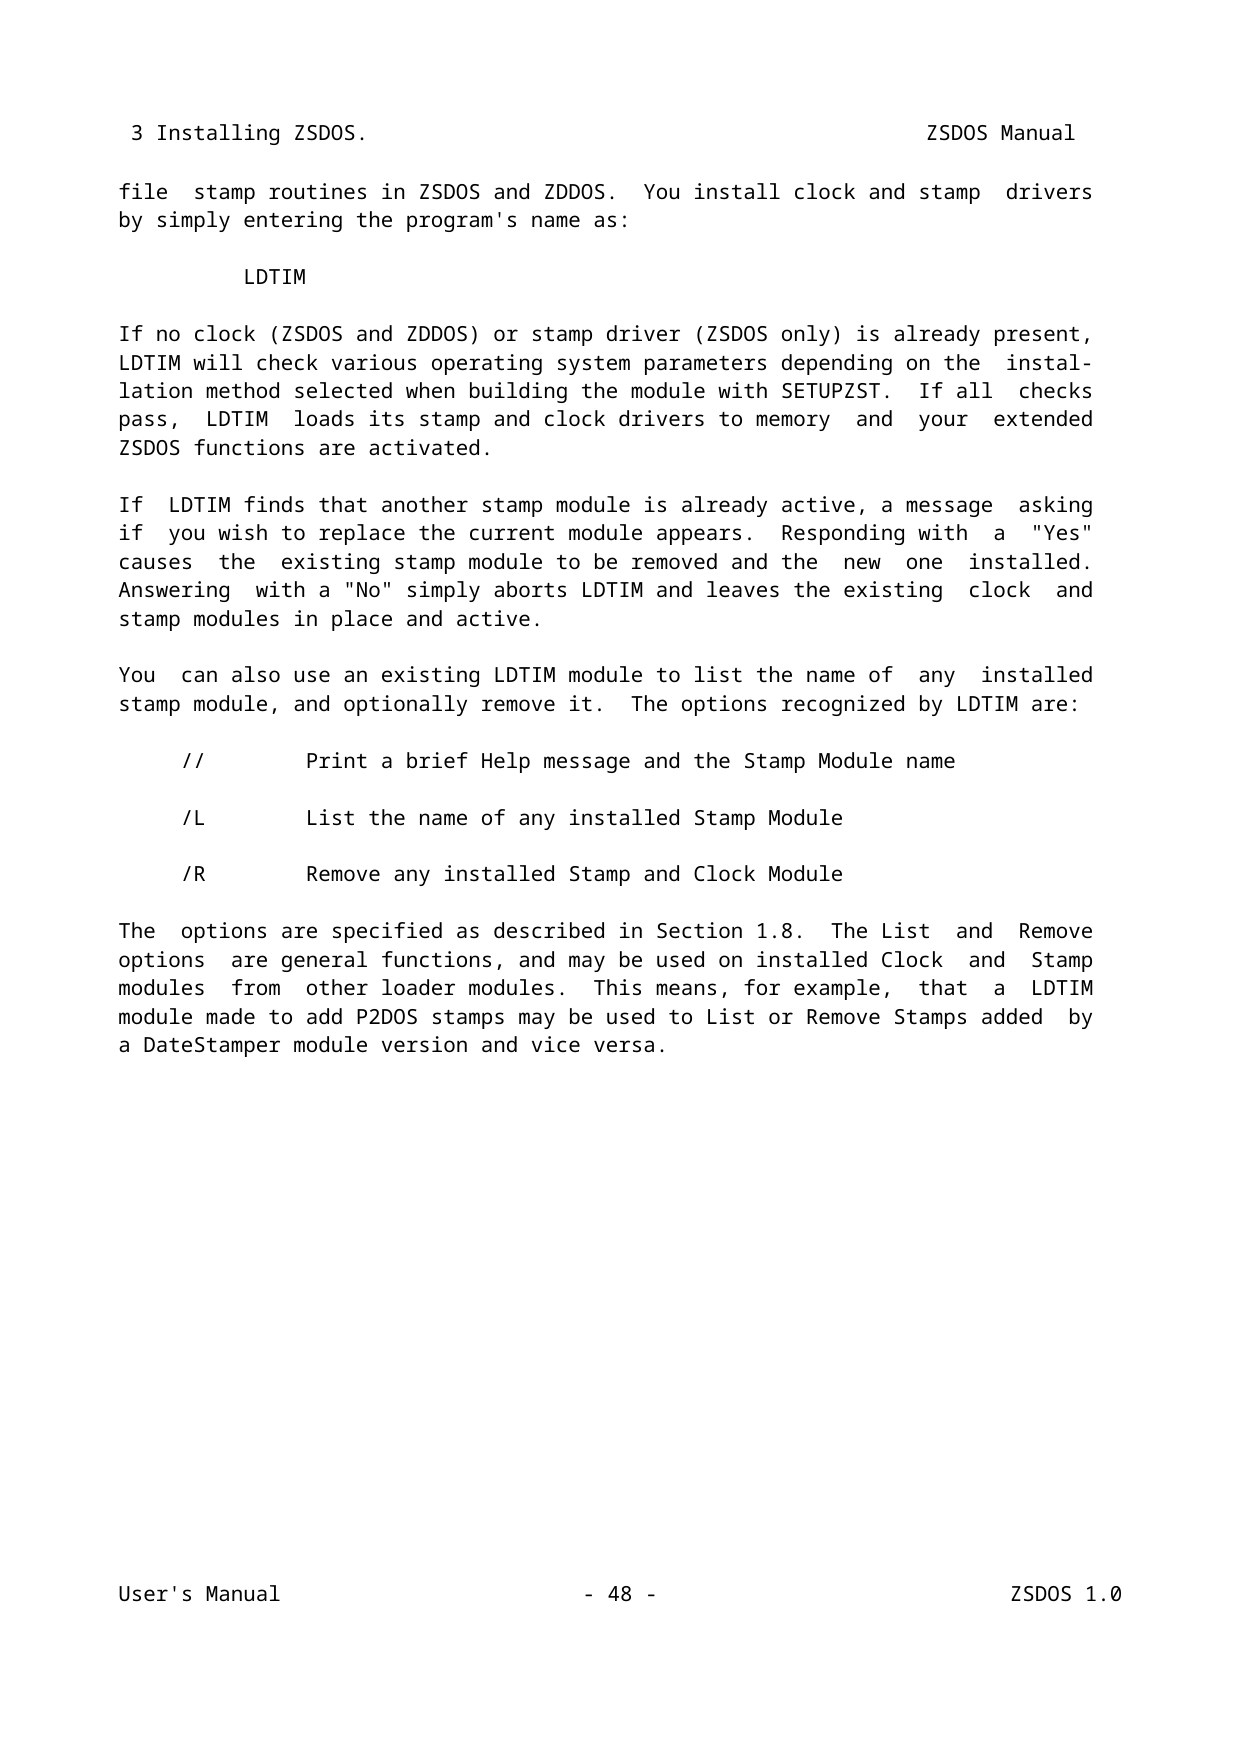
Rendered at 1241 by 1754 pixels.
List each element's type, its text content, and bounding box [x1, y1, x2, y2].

text If LDTIM finds that another stamp module is already active, a message asking [118, 490, 1122, 518]
text stamp modules in place and active. [118, 604, 1122, 632]
text if you wish to replace the current module appears. Responding with a "Yes" [118, 518, 1122, 547]
text file stamp routines in ZSDOS and ZDDOS. You install clock and stamp drivers [118, 177, 1122, 206]
text causes the existing stamp module to be removed and the new one installed. [118, 547, 1122, 575]
text stamp module, and optionally remove it. The options recognized by LDTIM are: [118, 689, 1122, 717]
text /L List the name of any installed Stamp Module [118, 803, 1122, 831]
text lation method selected when building the module with SETUPZST. If all checks [118, 376, 1122, 404]
text If no clock (ZSDOS and ZDDOS) or stamp driver (ZSDOS only) is already present, [118, 319, 1122, 348]
text /R Remove any installed Stamp and Clock Module [118, 859, 1122, 888]
text module made to add P2DOS stamps may be used to List or Remove Stamps added by [118, 1002, 1122, 1030]
text Answering with a "No" simply aborts LDTIM and leaves the existing clock and [118, 575, 1122, 604]
text modules from other loader modules. This means, for example, that a LDTIM [118, 973, 1122, 1002]
text pass, LDTIM loads its stamp and clock drivers to memory and your extended [118, 404, 1122, 433]
text LDTIM will check various operating system parameters depending on the instal- [118, 348, 1122, 376]
text ZSDOS functions are activated. [118, 433, 1122, 461]
text // Print a brief Help message and the Stamp Module name [118, 746, 1122, 774]
text by simply entering the program's name as: [118, 206, 1122, 234]
text options are general functions, and may be used on installed Clock and Stamp [118, 945, 1122, 973]
text LDTIM [118, 262, 1122, 291]
text You can also use an existing LDTIM module to list the name of any installed [118, 661, 1122, 689]
text The options are specified as described in Section 1.8. The List and Remove [118, 916, 1122, 945]
text a DateStamper module version and vice versa. [118, 1030, 1122, 1059]
